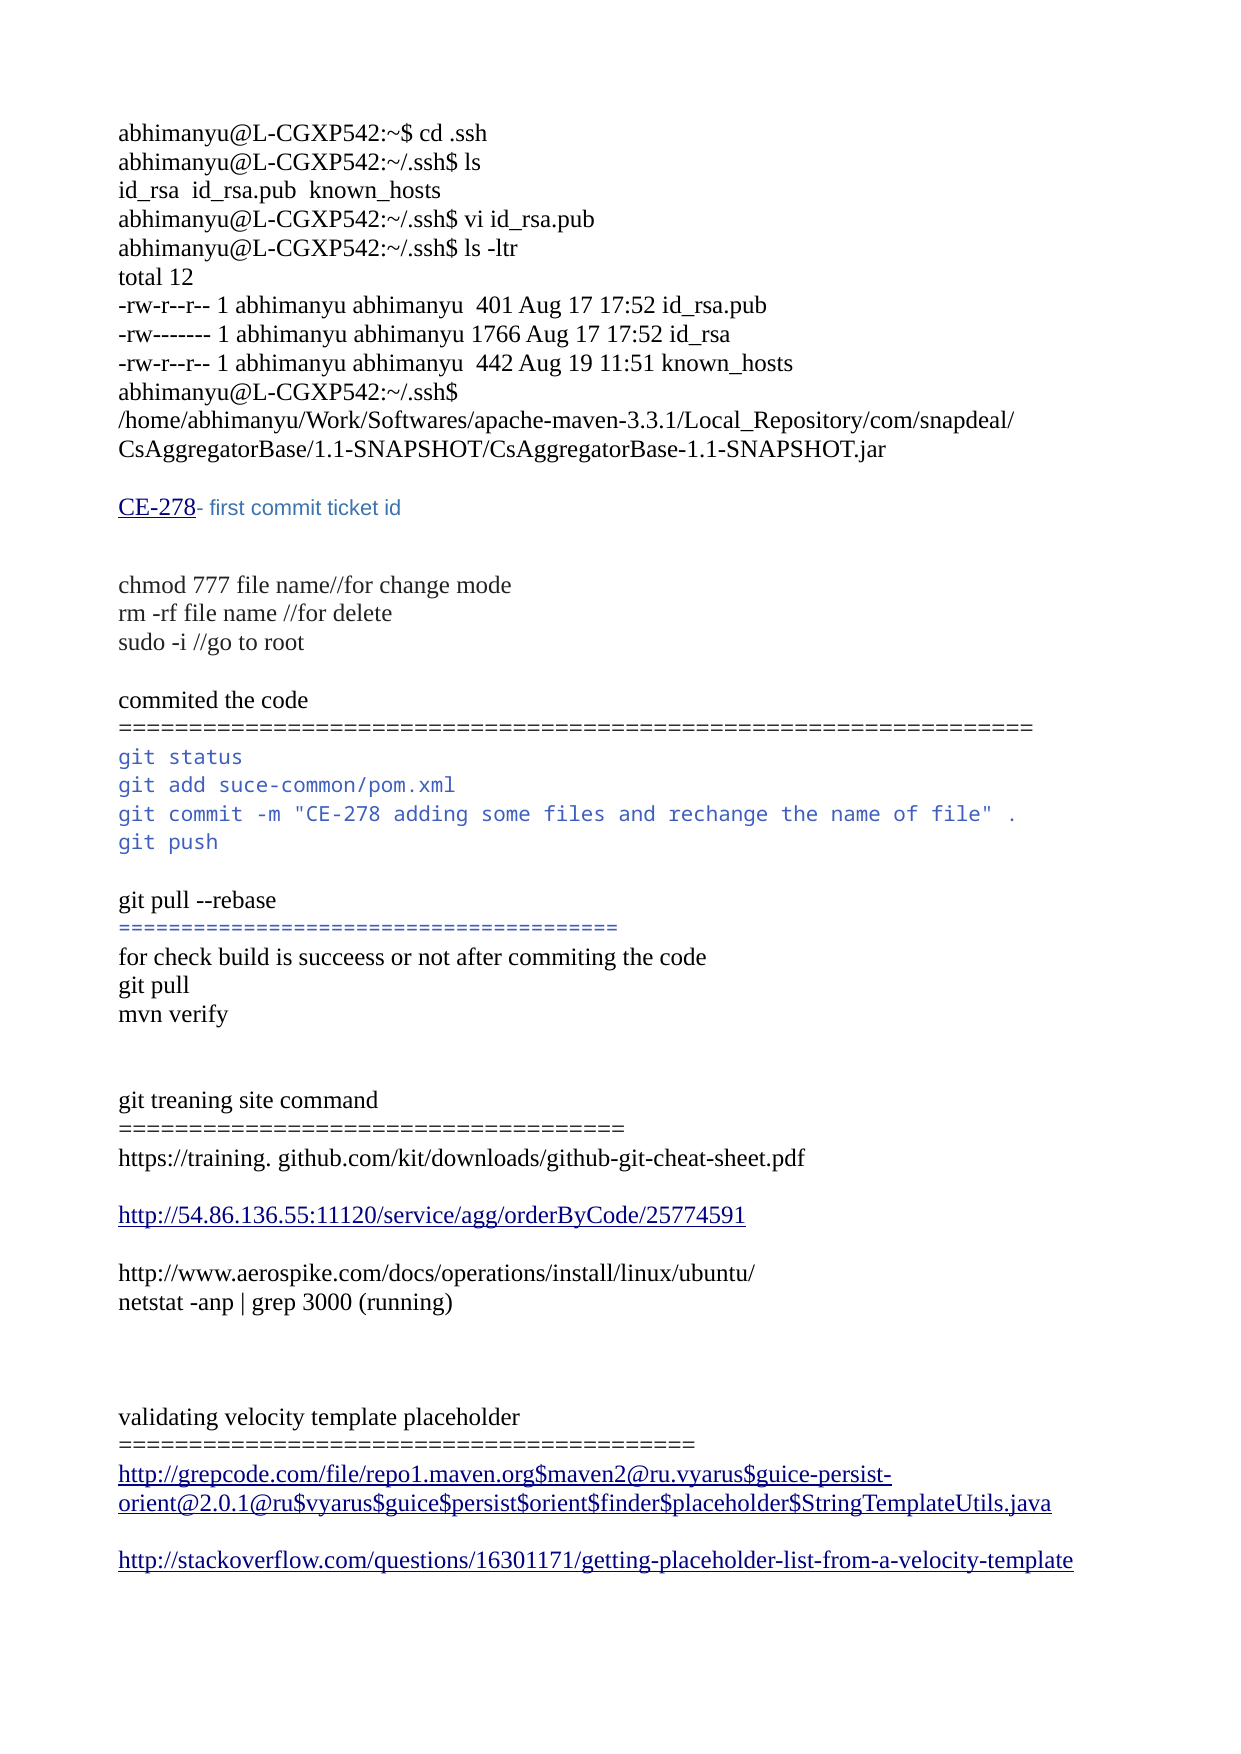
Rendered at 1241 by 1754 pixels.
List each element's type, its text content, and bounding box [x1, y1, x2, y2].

text commited the code [118, 685, 1122, 713]
text http://54.86.136.55:11120/service/agg/orderByCode/25774591 [118, 1201, 1122, 1229]
text for check build is succeess or not after commiting the code [118, 942, 1122, 971]
text ========================================= [118, 1431, 1122, 1459]
text -rw-r--r-- 1 abhimanyu abhimanyu 442 Aug 19 11:51 known_hosts [118, 348, 1122, 377]
text netstat -anp | grep 3000 (running) [118, 1287, 1122, 1316]
text git treaning site command [118, 1086, 1122, 1114]
text abhimanyu@L-CGXP542:~/.ssh$ ls [118, 147, 1122, 176]
text ==================================== [118, 1114, 1122, 1143]
text ======================================== [118, 913, 1122, 942]
text abhimanyu@L-CGXP542:~/.ssh$ ls -ltr [118, 233, 1122, 262]
text chmod 777 file name//for change mode [118, 570, 1122, 598]
text -rw------- 1 abhimanyu abhimanyu 1766 Aug 17 17:52 id_rsa [118, 319, 1122, 348]
text git status [118, 742, 1122, 771]
text https://training. github.com/kit/downloads/github-git-cheat-sheet.pdf [118, 1143, 1122, 1172]
text ================================================================= [118, 713, 1122, 742]
text rm -rf file name //for delete [118, 598, 1122, 627]
text validating velocity template placeholder [118, 1402, 1122, 1431]
text mvn verify [118, 999, 1122, 1028]
text /home/abhimanyu/Work/Softwares/apache-maven-3.3.1/Local_Repository/com/snapdeal/CsAggregatorBase/1.1-SNAPSHOT/CsAggregatorBase-1.1-SNAPSHOT.jar [118, 406, 1122, 463]
text -rw-r--r-- 1 abhimanyu abhimanyu 401 Aug 17 17:52 id_rsa.pub [118, 291, 1122, 319]
text abhimanyu@L-CGXP542:~$ cd .ssh [118, 118, 1122, 147]
text abhimanyu@L-CGXP542:~/.ssh$ vi id_rsa.pub [118, 204, 1122, 233]
text git pull [118, 971, 1122, 999]
text http://stackoverflow.com/questions/16301171/getting-placeholder-list-from-a-velocity-template [118, 1546, 1122, 1574]
text id_rsa id_rsa.pub known_hosts [118, 176, 1122, 204]
text http://grepcode.com/file/repo1.maven.org$maven2@ru.vyarus$guice-persist-orient@2.0.1@ru$vyarus$guice$persist$orient$finder$placeholder$StringTemplateUtils.java [118, 1459, 1122, 1517]
text git push [118, 827, 1122, 856]
text CE-278- first commit ticket id [118, 492, 1122, 521]
text sudo -i //go to root [118, 627, 1122, 656]
text http://www.aerospike.com/docs/operations/install/linux/ubuntu/ [118, 1258, 1122, 1287]
text git pull --rebase [118, 885, 1122, 913]
text total 12 [118, 262, 1122, 291]
text git commit -m "CE-278 adding some files and rechange the name of file" . [118, 799, 1122, 827]
text abhimanyu@L-CGXP542:~/.ssh$ [118, 377, 1122, 406]
text git add suce-common/pom.xml [118, 771, 1122, 799]
